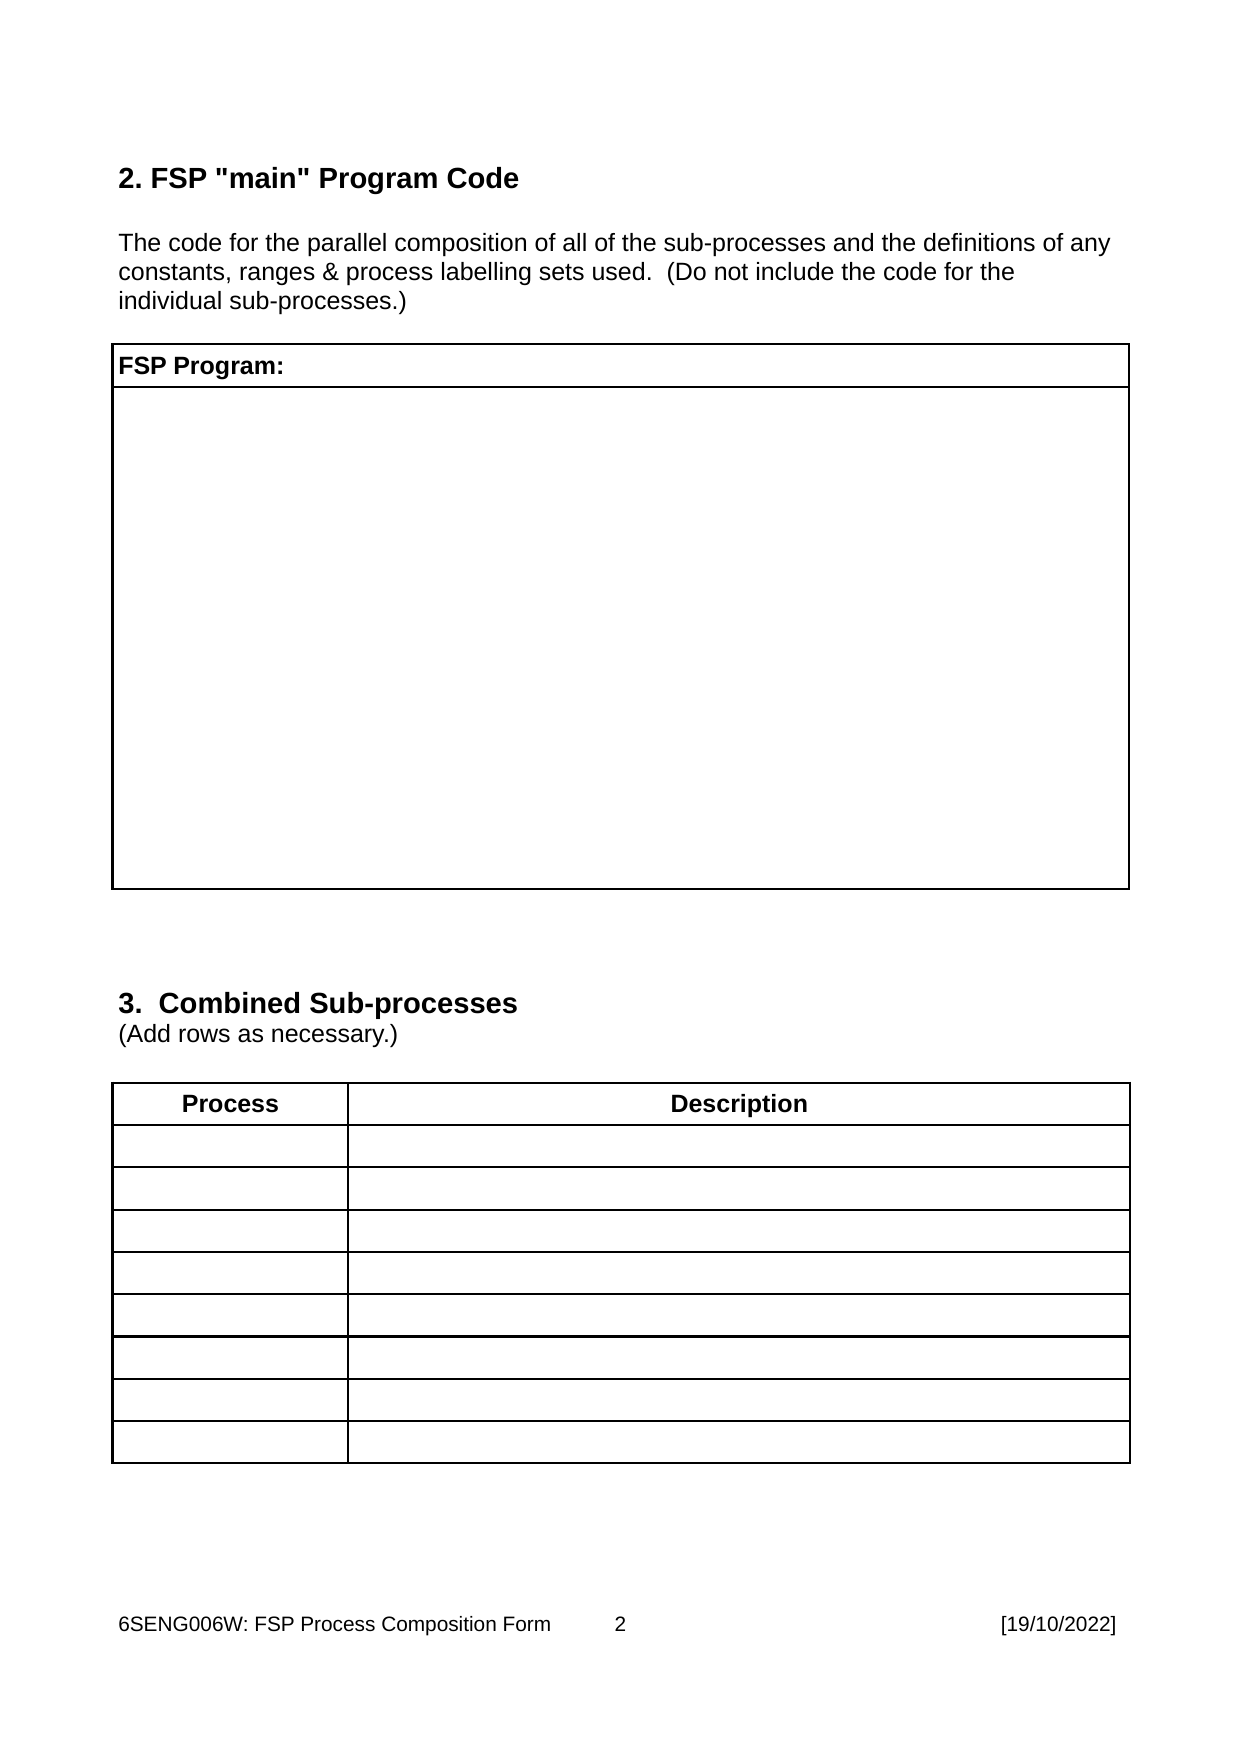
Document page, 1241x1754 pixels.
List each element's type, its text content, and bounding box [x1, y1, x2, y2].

text 3. Combined Sub-processes [118, 986, 1122, 1019]
table_cell [349, 1338, 1129, 1378]
table_cell [349, 1422, 1129, 1462]
table_cell [114, 1338, 347, 1378]
text (Add rows as necessary.) [118, 1019, 1122, 1048]
table_cell [114, 388, 1128, 888]
table_cell [349, 1253, 1129, 1293]
table_cell [114, 1422, 347, 1462]
text The code for the parallel composition of all of the sub-processes and the definitions of any constants, ranges & process labelling sets used. (Do not include the code for the individual sub-processes.) [118, 228, 1122, 314]
table_cell [114, 1253, 347, 1293]
table_cell [114, 1168, 347, 1208]
table_cell [114, 1380, 347, 1420]
text 2. FSP "main" Program Code [118, 161, 1122, 195]
table_cell [349, 1380, 1129, 1420]
table_header Description [349, 1084, 1129, 1124]
table_cell [349, 1295, 1129, 1335]
table_cell [349, 1211, 1129, 1251]
table_cell [114, 1126, 347, 1166]
table_cell [114, 1211, 347, 1251]
table_cell [349, 1126, 1129, 1166]
table_cell [349, 1168, 1129, 1208]
table_header FSP Program: [114, 345, 1128, 386]
table_header Process [114, 1084, 347, 1124]
table_cell [114, 1295, 347, 1335]
